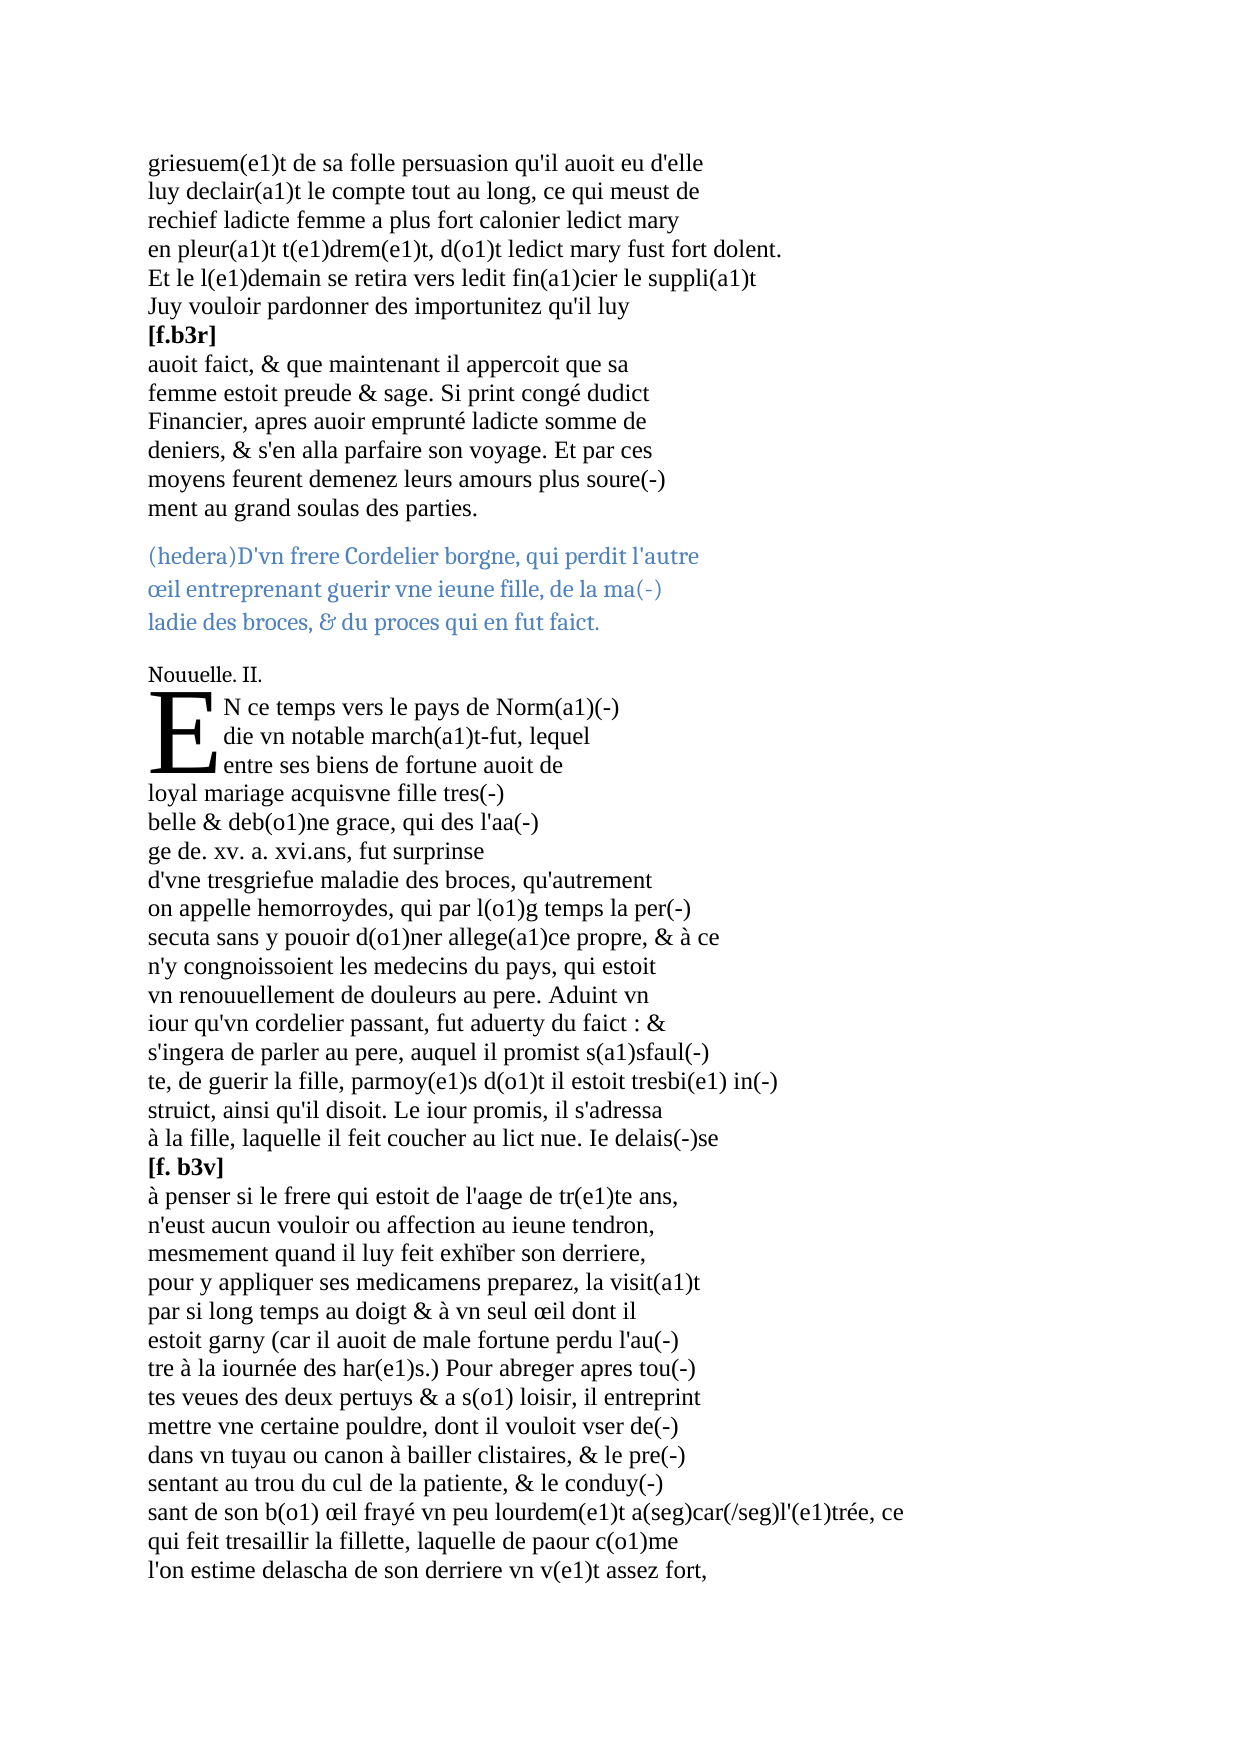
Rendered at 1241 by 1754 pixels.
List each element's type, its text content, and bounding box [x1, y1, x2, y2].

subtitle (hedera)D'vn frere Cordelier borgne, qui perdit l'autre œil entreprenant guerir vne ieune fille, de la ma(-) ladie des broces, & du proces qui en fut faict. [148, 542, 1093, 637]
subtitle Nouuelle. II. [148, 662, 1093, 688]
text griesuem(e1)t de sa folle persuasion qu'il auoit eu d'elle luy declair(a1)t le compte tout au long, ce qui meust de rechief ladicte femme a plus fort calonier ledict mary en pleur(a1)t t(e1)drem(e1)t, d(o1)t ledict mary fust fort dolent. Et le l(e1)demain se retira vers ledit fin(a1)cier le suppli(a1)t Juy vouloir pardonner des importunitez qu'il luy [f.b3r] auoit faict, & que maintenant il appercoit que sa femme estoit preude & sage. Si print congé dudict Financier, apres auoir emprunté ladicte somme de deniers, & s'en alla parfaire son voyage. Et par ces moyens feurent demenez leurs amours plus soure(-) ment au grand soulas des parties. [148, 148, 1093, 521]
text EN ce temps vers le pays de Norm(a1)(-) die vn notable march(a1)t-fut, lequel entre ses biens de fortune auoit de loyal mariage acquisvne fille tres(-) belle & deb(o1)ne grace, qui des l'aa(-) ge de. xv. a. xvi.ans, fut surprinse d'vne tresgriefue maladie des broces, qu'autrement on appelle hemorroydes, qui par l(o1)g temps la per(-) secuta sans y pouoir d(o1)ner allege(a1)ce propre, & à ce n'y congnoissoient les medecins du pays, qui estoit vn renouuellement de douleurs au pere. Aduint vn iour qu'vn cordelier passant, fut aduerty du faict : & s'ingera de parler au pere, auquel il promist s(a1)sfaul(-) te, de guerir la fille, parmoy(e1)s d(o1)t il estoit tresbi(e1) in(-) struict, ainsi qu'il disoit. Le iour promis, il s'adressa à la fille, laquelle il feit coucher au lict nue. Ie delais(-)se [f. b3v] à penser si le frere qui estoit de l'aage de tr(e1)te ans, n'eust aucun vouloir ou affection au ieune tendron, mesmement quand il luy feit exhïber son derriere, pour y appliquer ses medicamens preparez, la visit(a1)t par si long temps au doigt & à vn seul œil dont il estoit garny (car il auoit de male fortune perdu l'au(-) tre à la iournée des har(e1)s.) Pour abreger apres tou(-) tes veues des deux pertuys & a s(o1) loisir, il entreprint mettre vne certaine pouldre, dont il vouloit vser de(-) dans vn tuyau ou canon à bailler clistaires, & le pre(-) sentant au trou du cul de la patiente, & le conduy(-) sant de son b(o1) œil frayé vn peu lourdem(e1)t a(seg)car(/seg)l'(e1)trée, ce qui feit tresaillir la fillette, laquelle de paour c(o1)me l'on estime delascha de son derriere vn v(e1)t assez fort, [148, 692, 1093, 1583]
